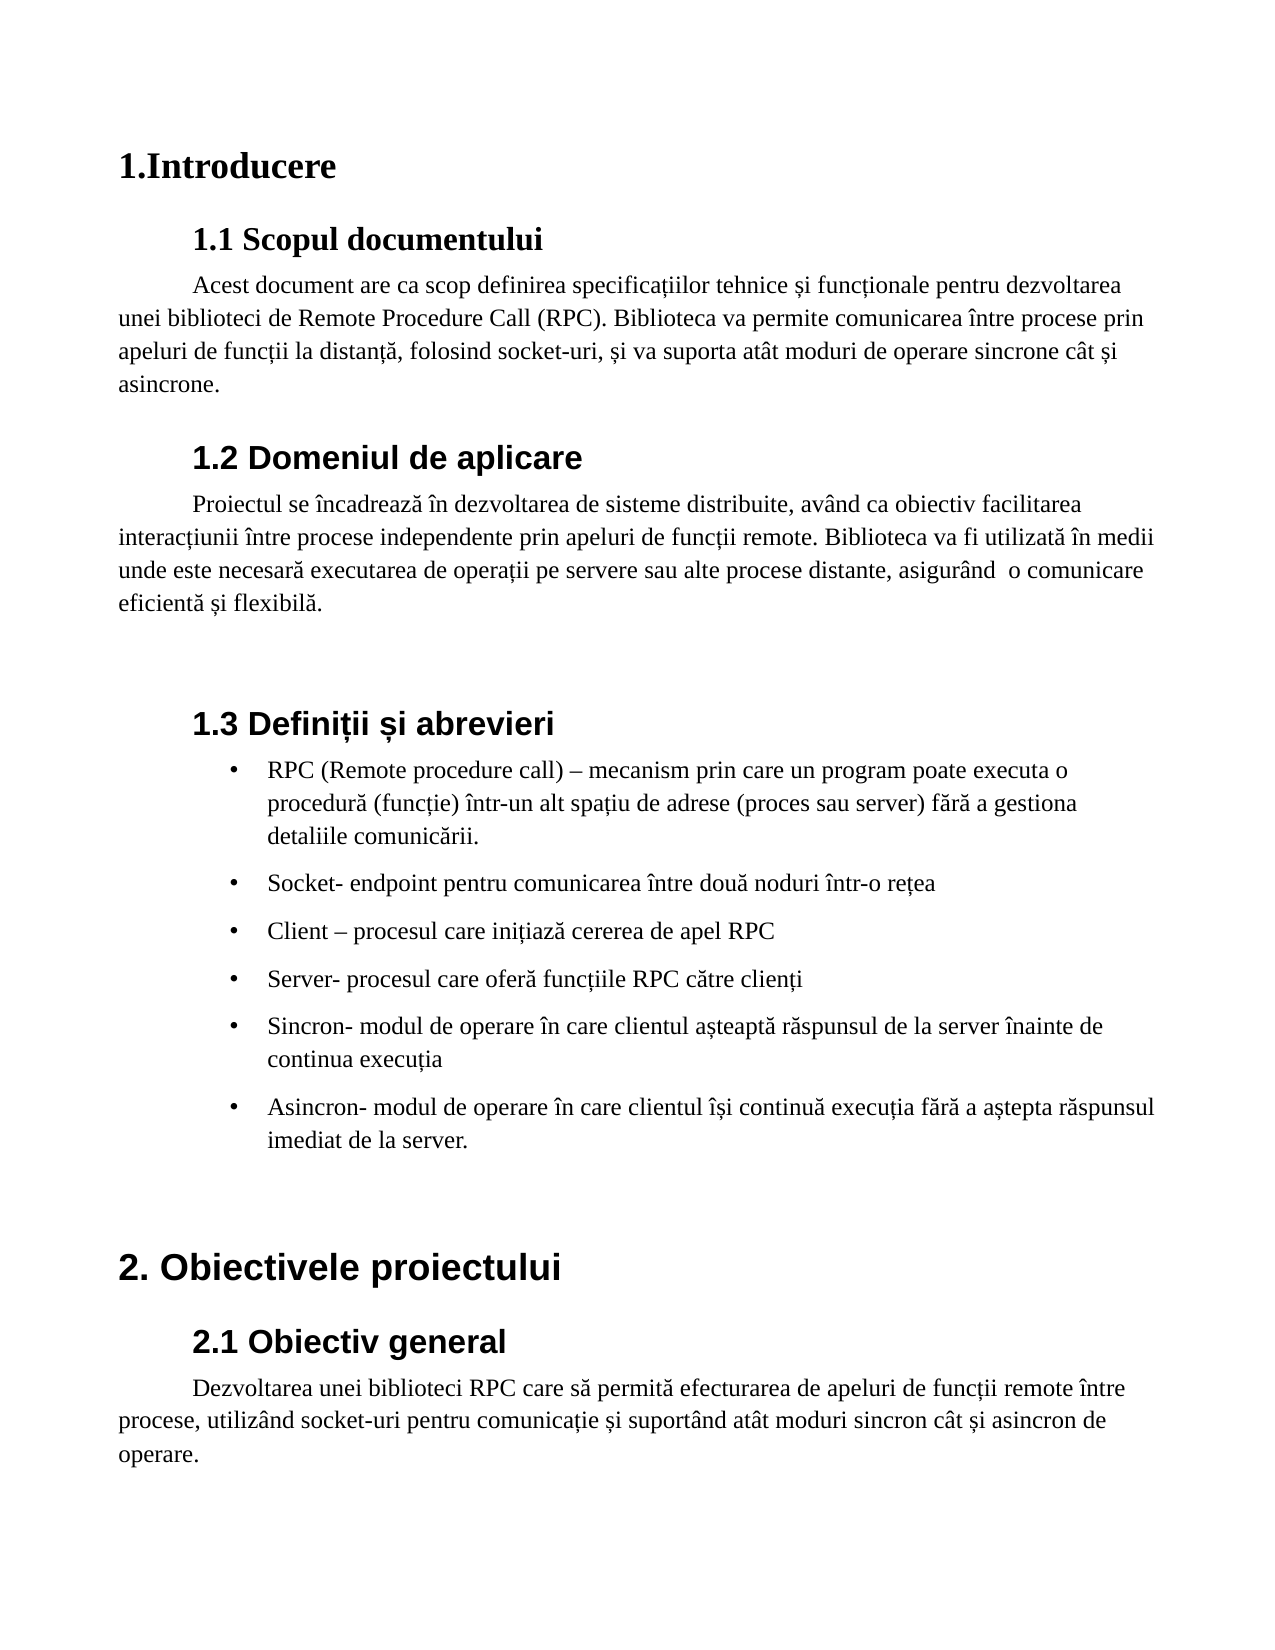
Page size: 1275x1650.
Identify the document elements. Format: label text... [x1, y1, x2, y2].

list Sincron- modul de operare în care clientul așteaptă răspunsul de la server înainte de continua execuția [229, 1011, 1157, 1073]
text Acest document are ca scop definirea specificațiilor tehnice și funcționale pentru dezvoltarea unei biblioteci de Remote Procedure Call (RPC). Biblioteca va permite comunicarea între procese prin apeluri de funcții la distanță, folosind socket-uri, și va suporta atât moduri de operare sincrone cât și asincrone. [118, 270, 1157, 398]
subtitle 1.1 Scopul documentului [118, 219, 1157, 258]
list Socket- endpoint pentru comunicarea între două noduri într-o rețea [229, 868, 1157, 897]
subtitle 1.Introducere [118, 143, 1157, 186]
subtitle 2. Obiectivele proiectului [118, 1245, 1157, 1288]
list Client – procesul care inițiază cererea de apel RPC [229, 916, 1157, 945]
subtitle 2.1 Obiectiv general [118, 1322, 1157, 1360]
text Dezvoltarea unei biblioteci RPC care să permită efecturarea de apeluri de funcții remote între procese, utilizând socket-uri pentru comunicație și suportând atât moduri sincron cât și asincron de operare. [118, 1373, 1157, 1467]
list Server- procesul care oferă funcțiile RPC către clienți [229, 964, 1157, 992]
subtitle 1.2 Domeniul de aplicare [118, 438, 1157, 476]
text Proiectul se încadrează în dezvoltarea de sisteme distribuite, având ca obiectiv facilitarea interacțiunii între procese independente prin apeluri de funcții remote. Biblioteca va fi utilizată în medii unde este necesară executarea de operații pe servere sau alte procese distante, asigurând o comunicare eficientă și flexibilă. [118, 489, 1157, 617]
list RPC (Remote procedure call) – mecanism prin care un program poate executa o procedură (funcție) într-un alt spațiu de adrese (proces sau server) fără a gestiona detaliile comunicării. [229, 755, 1157, 850]
subtitle 1.3 Definiții și abrevieri [118, 704, 1157, 742]
list Asincron- modul de operare în care clientul își continuă execuția fără a aștepta răspunsul imediat de la server. [229, 1092, 1157, 1154]
